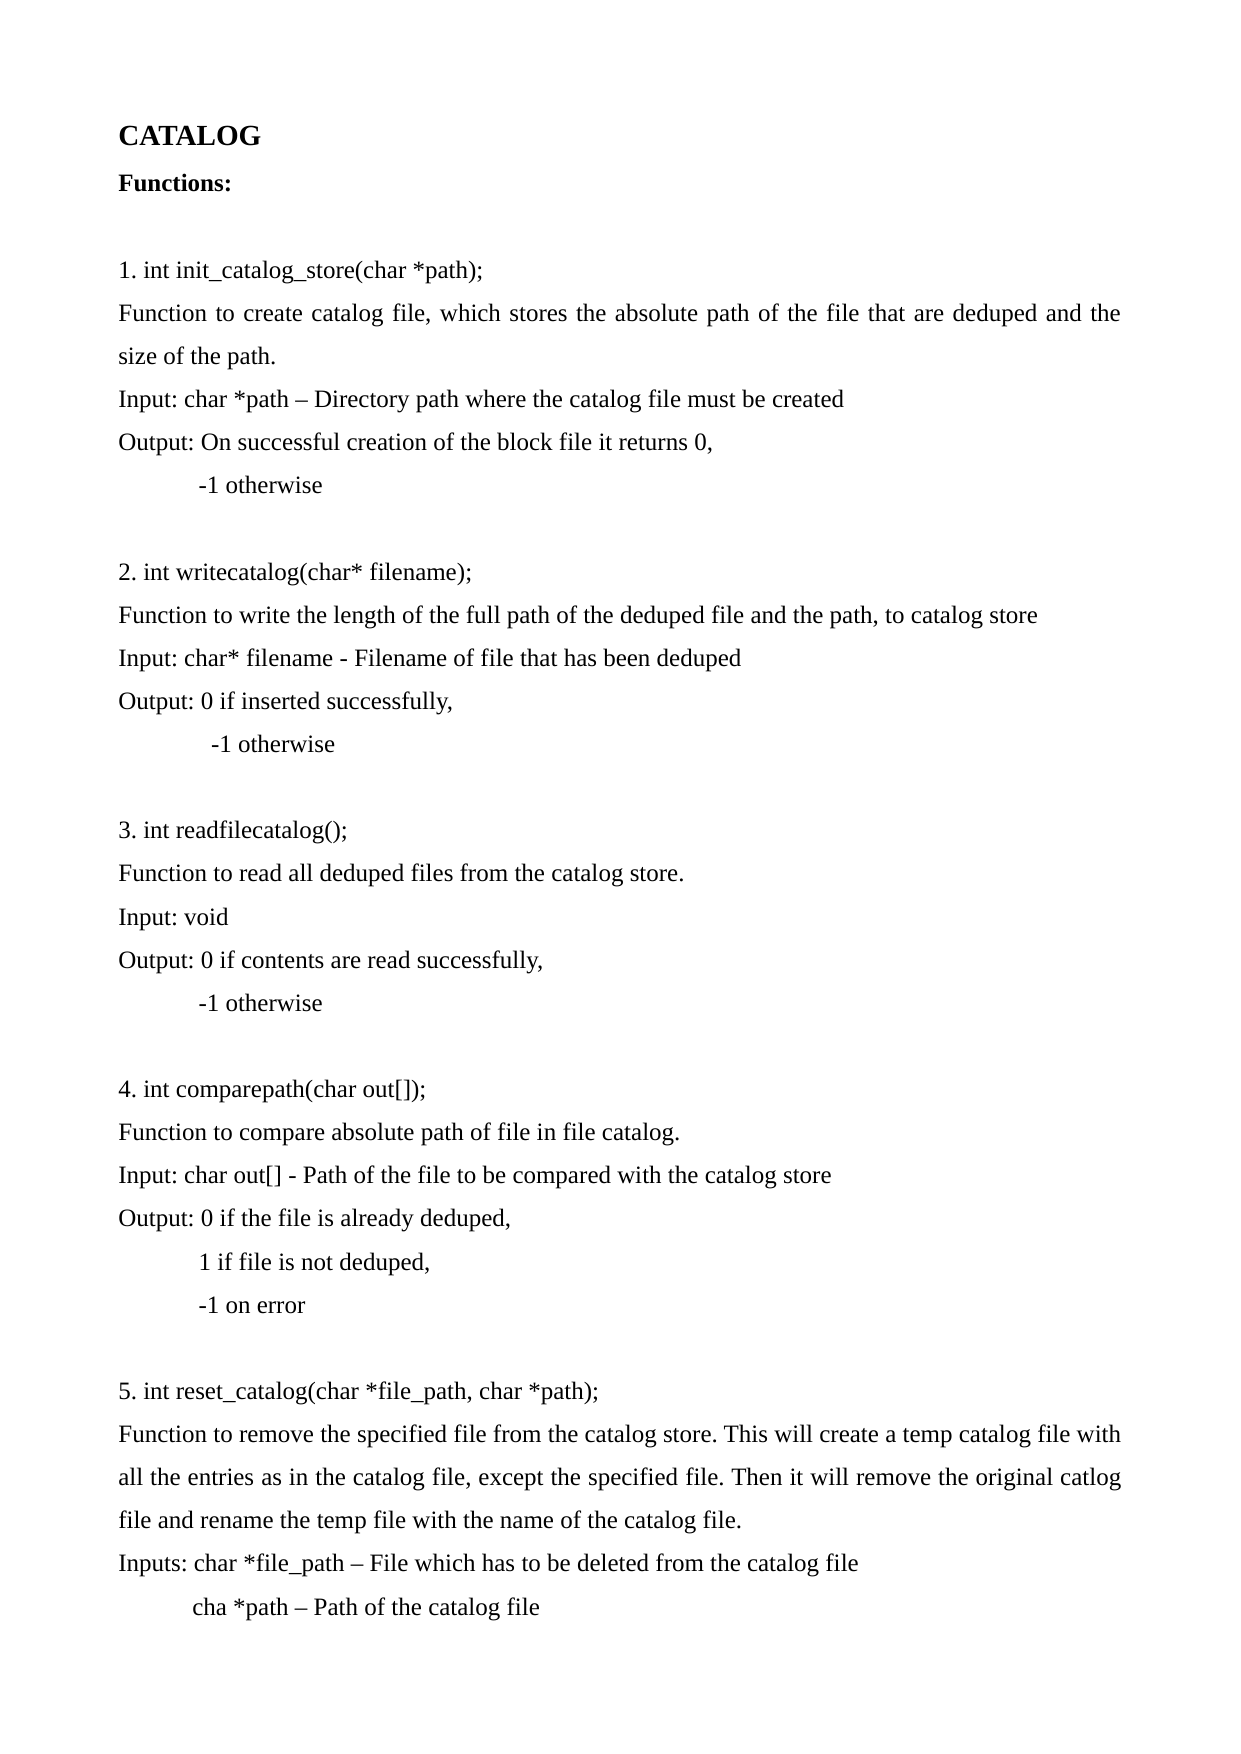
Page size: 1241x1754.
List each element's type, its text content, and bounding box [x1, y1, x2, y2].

text -1 otherwise [118, 729, 1122, 758]
text Function to remove the specified file from the catalog store. This will create a temp catalog file with all the entries as in the catalog file, except the specified file. Then it will remove the original catlog file and rename the temp file with the name of the catalog file. [118, 1419, 1122, 1534]
text Functions: [118, 168, 1122, 197]
text Function to compare absolute path of file in file catalog. [118, 1117, 1122, 1146]
text Function to read all deduped files from the catalog store. [118, 858, 1122, 887]
text Input: char out[] - Path of the file to be compared with the catalog store [118, 1160, 1122, 1189]
text CATALOG [118, 118, 1122, 152]
text 5. int reset_catalog(char *file_path, char *path); [118, 1376, 1122, 1405]
text cha *path – Path of the catalog file [118, 1592, 1122, 1620]
text Output: 0 if the file is already deduped, [118, 1203, 1122, 1232]
text Output: 0 if inserted successfully, [118, 686, 1122, 715]
text Input: char* filename - Filename of file that has been deduped [118, 643, 1122, 672]
text 2. int writecatalog(char* filename); [118, 557, 1122, 585]
text 4. int comparepath(char out[]); [118, 1074, 1122, 1103]
text 1. int init_catalog_store(char *path); [118, 255, 1122, 283]
text -1 otherwise [118, 988, 1122, 1017]
text Output: On successful creation of the block file it returns 0, [118, 427, 1122, 456]
text Input: void [118, 902, 1122, 930]
text Function to create catalog file, which stores the absolute path of the file that are deduped and the size of the path. [118, 298, 1122, 370]
text -1 on error [118, 1290, 1122, 1318]
text Input: char *path – Directory path where the catalog file must be created [118, 384, 1122, 413]
text 3. int readfilecatalog(); [118, 815, 1122, 844]
text Inputs: char *file_path – File which has to be deleted from the catalog file [118, 1548, 1122, 1577]
text -1 otherwise [118, 470, 1122, 499]
text 1 if file is not deduped, [118, 1247, 1122, 1275]
text Output: 0 if contents are read successfully, [118, 945, 1122, 973]
text Function to write the length of the full path of the deduped file and the path, to catalog store [118, 600, 1122, 628]
